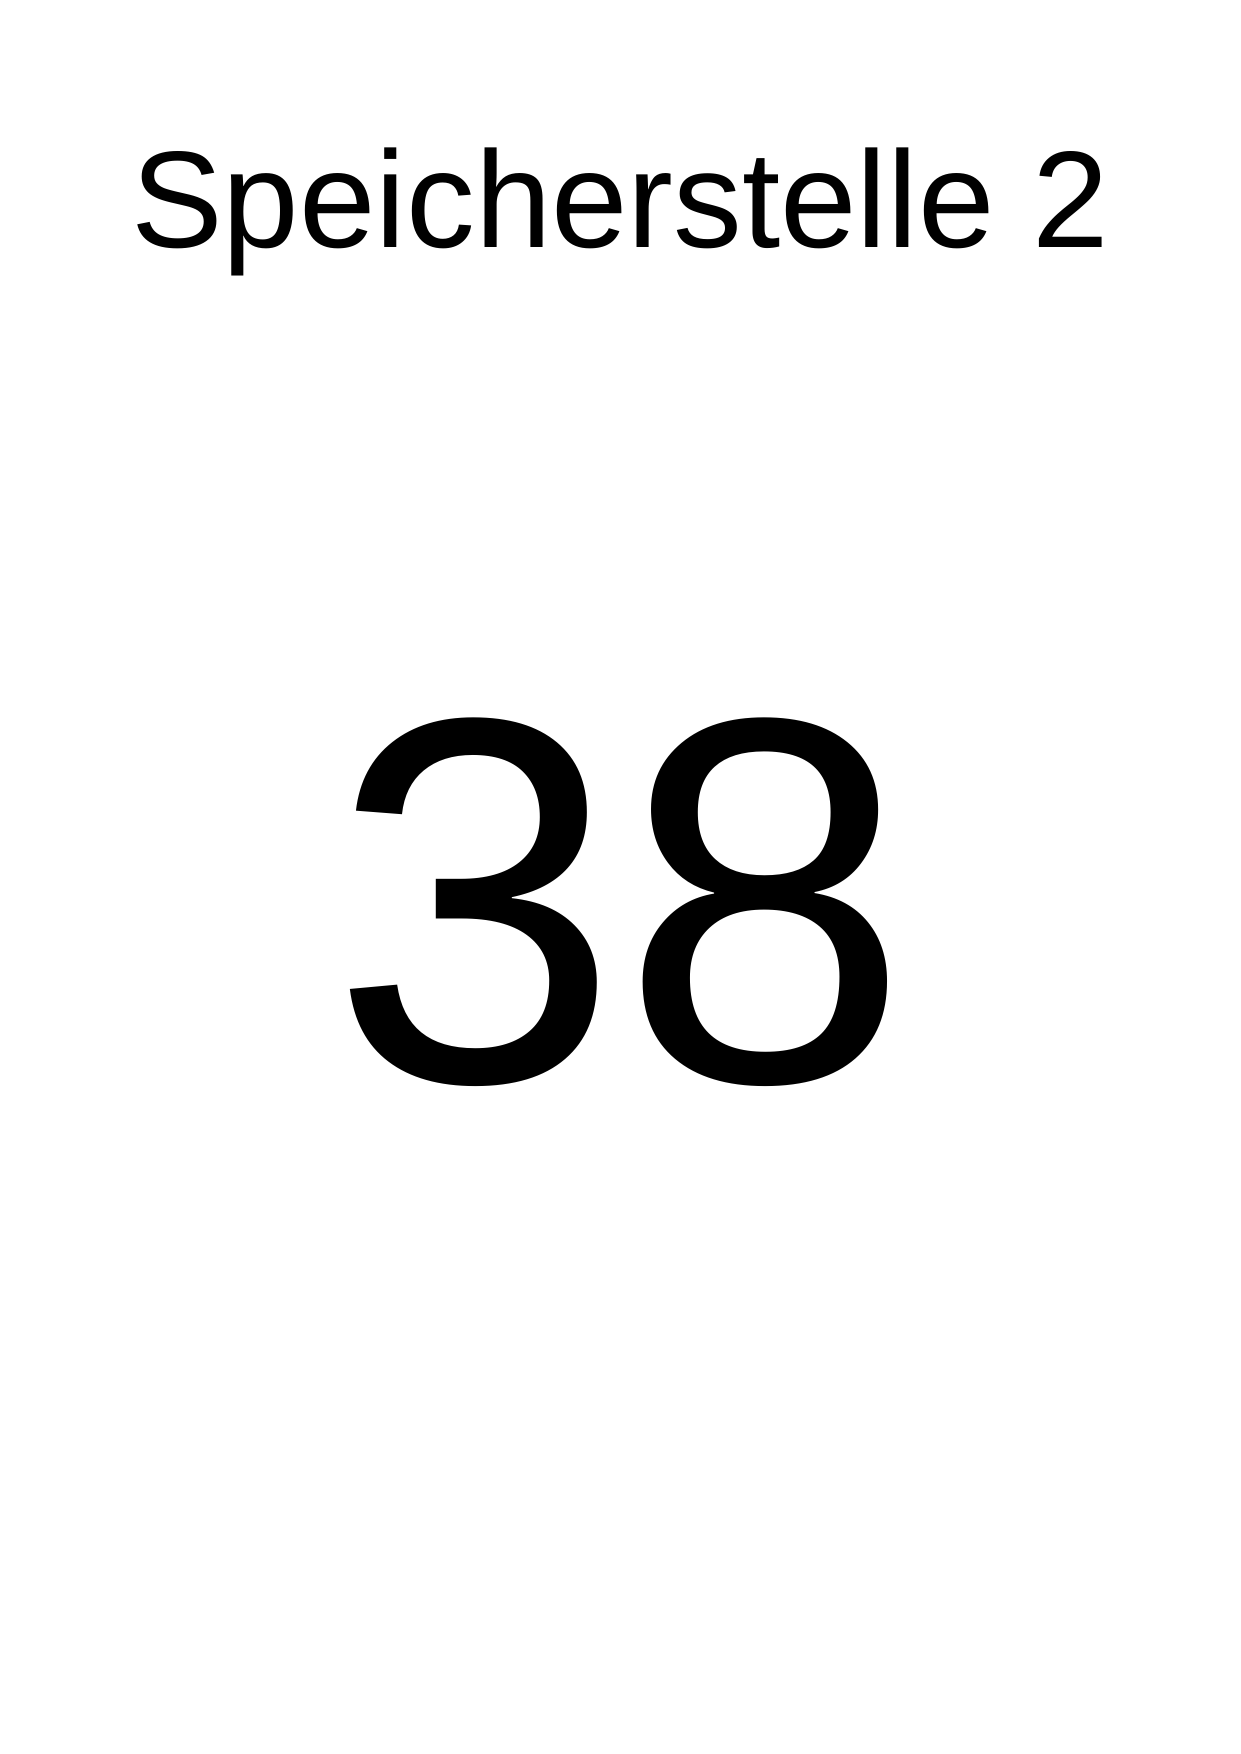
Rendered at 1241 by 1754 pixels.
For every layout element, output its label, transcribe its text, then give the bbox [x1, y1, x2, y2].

text 38 [118, 592, 1122, 1191]
text Speicherstelle 2 [118, 118, 1122, 276]
